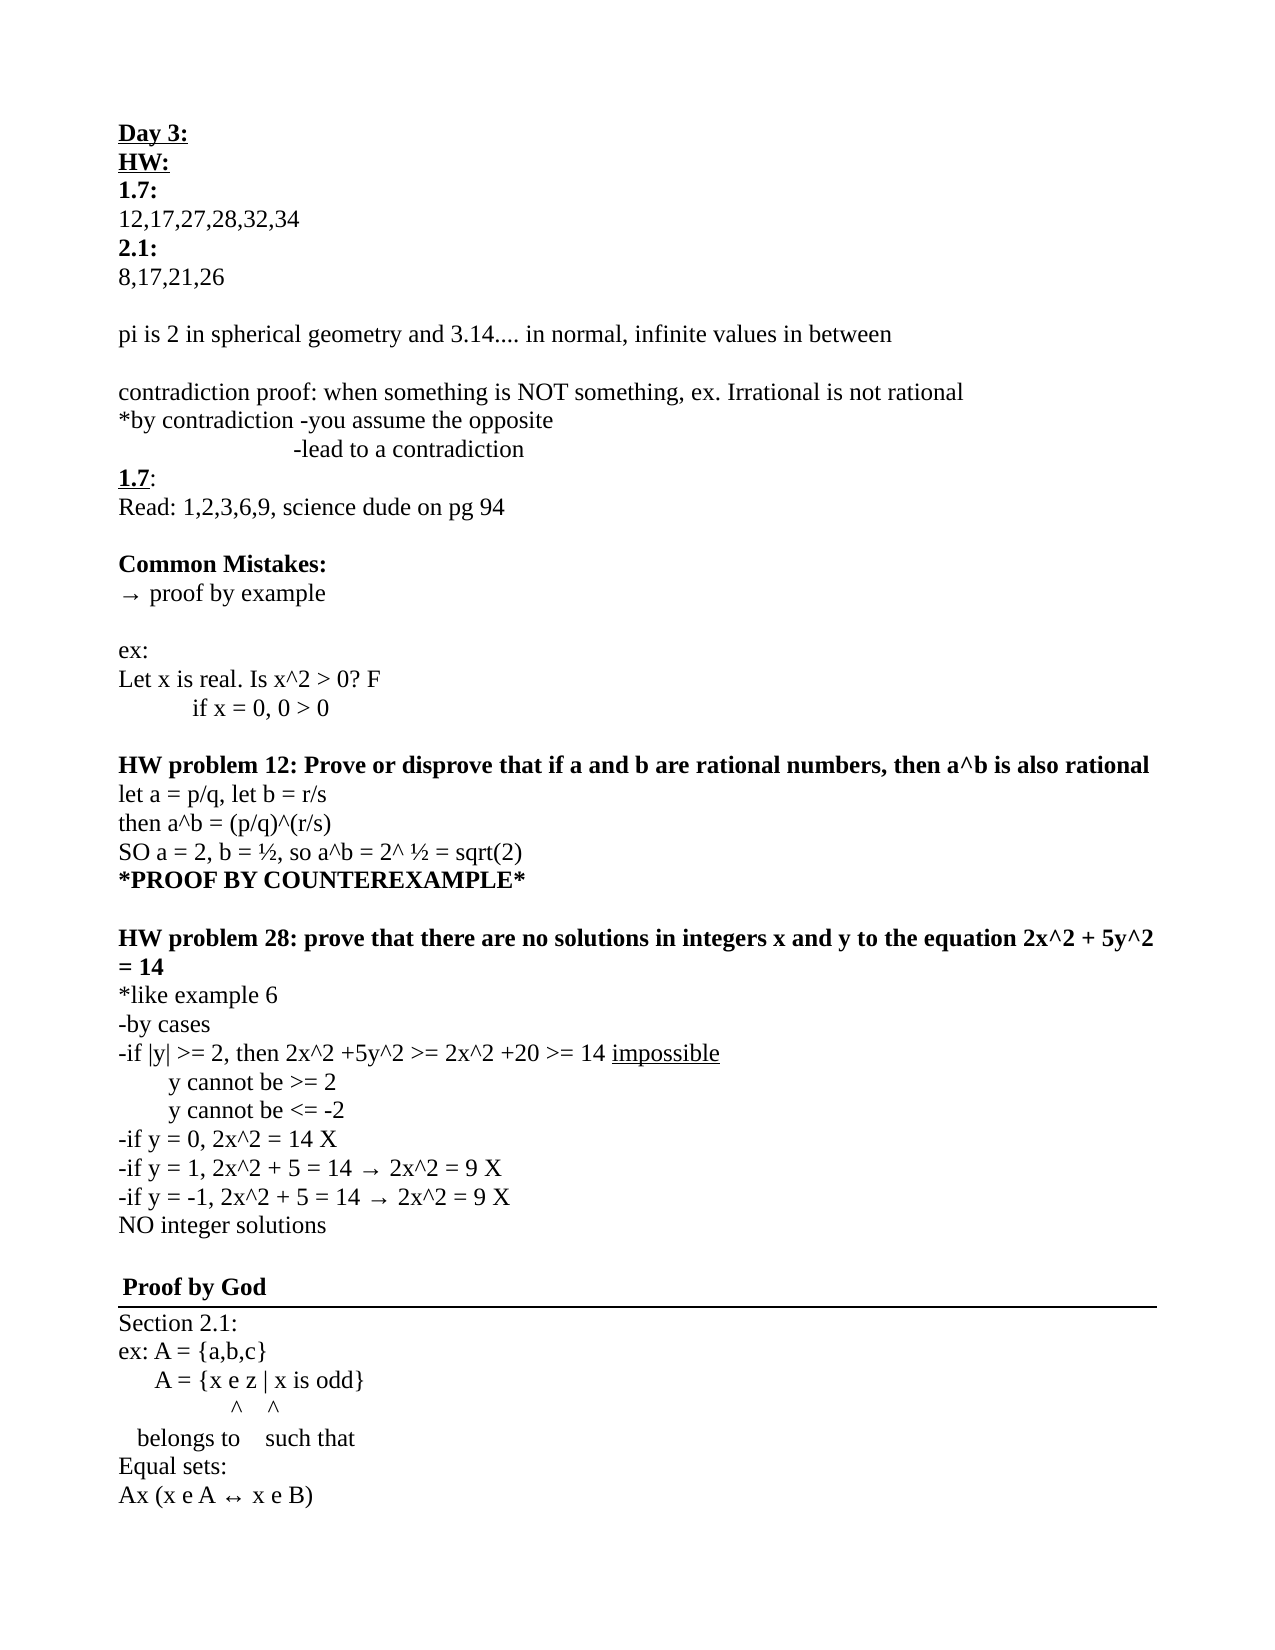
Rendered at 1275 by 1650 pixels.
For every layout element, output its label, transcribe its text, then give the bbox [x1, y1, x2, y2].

text 2.1: [118, 233, 1157, 262]
text -if y = 1, 2x^2 + 5 = 14 → 2x^2 = 9 X [118, 1153, 1157, 1182]
text Equal sets: [118, 1451, 1157, 1480]
text ex: [118, 636, 1157, 664]
text if x = 0, 0 > 0 [118, 693, 1157, 722]
text HW problem 12: Prove or disprove that if a and b are rational numbers, then a^b is also rational [118, 751, 1157, 779]
text *PROOF BY COUNTEREXAMPLE* [118, 866, 1157, 894]
text then a^b = (p/q)^(r/s) [118, 808, 1157, 837]
text contradiction proof: when something is NOT something, ex. Irrational is not rational [118, 377, 1157, 406]
text 1.7: [118, 463, 1157, 492]
text -if |y| >= 2, then 2x^2 +5y^2 >= 2x^2 +20 >= 14 impossible [118, 1038, 1157, 1067]
text HW: [118, 147, 1157, 176]
text HW problem 28: prove that there are no solutions in integers x and y to the equation 2x^2 + 5y^2 = 14 [118, 923, 1157, 981]
text Read: 1,2,3,6,9, science dude on pg 94 [118, 492, 1157, 521]
text y cannot be <= -2 [118, 1096, 1157, 1124]
text SO a = 2, b = ½, so a^b = 2^ ½ = sqrt(2) [118, 837, 1157, 866]
text Day 3: [118, 118, 1157, 147]
text -lead to a contradiction [118, 434, 1157, 463]
text 8,17,21,26 [118, 262, 1157, 291]
text Let x is real. Is x^2 > 0? F [118, 664, 1157, 693]
text pi is 2 in spherical geometry and 3.14.... in normal, infinite values in between [118, 319, 1157, 348]
text NO integer solutions [118, 1211, 1157, 1239]
text *like example 6 [118, 981, 1157, 1009]
text Proof by God [118, 1268, 1157, 1306]
text → proof by example [118, 578, 1157, 607]
text ^ ^ [118, 1394, 1157, 1423]
text ex: A = {a,b,c} [118, 1336, 1157, 1365]
text -by cases [118, 1009, 1157, 1038]
text -if y = 0, 2x^2 = 14 X [118, 1124, 1157, 1153]
text -if y = -1, 2x^2 + 5 = 14 → 2x^2 = 9 X [118, 1182, 1157, 1211]
text 12,17,27,28,32,34 [118, 204, 1157, 233]
text belongs to such that [118, 1423, 1157, 1451]
text let a = p/q, let b = r/s [118, 779, 1157, 808]
text Ax (x e A ↔ x e B) [118, 1480, 1157, 1509]
text Common Mistakes: [118, 549, 1157, 578]
text y cannot be >= 2 [118, 1067, 1157, 1096]
text A = {x e z | x is odd} [118, 1365, 1157, 1394]
text Section 2.1: [118, 1308, 1157, 1336]
text 1.7: [118, 176, 1157, 204]
text *by contradiction -you assume the opposite [118, 406, 1157, 434]
